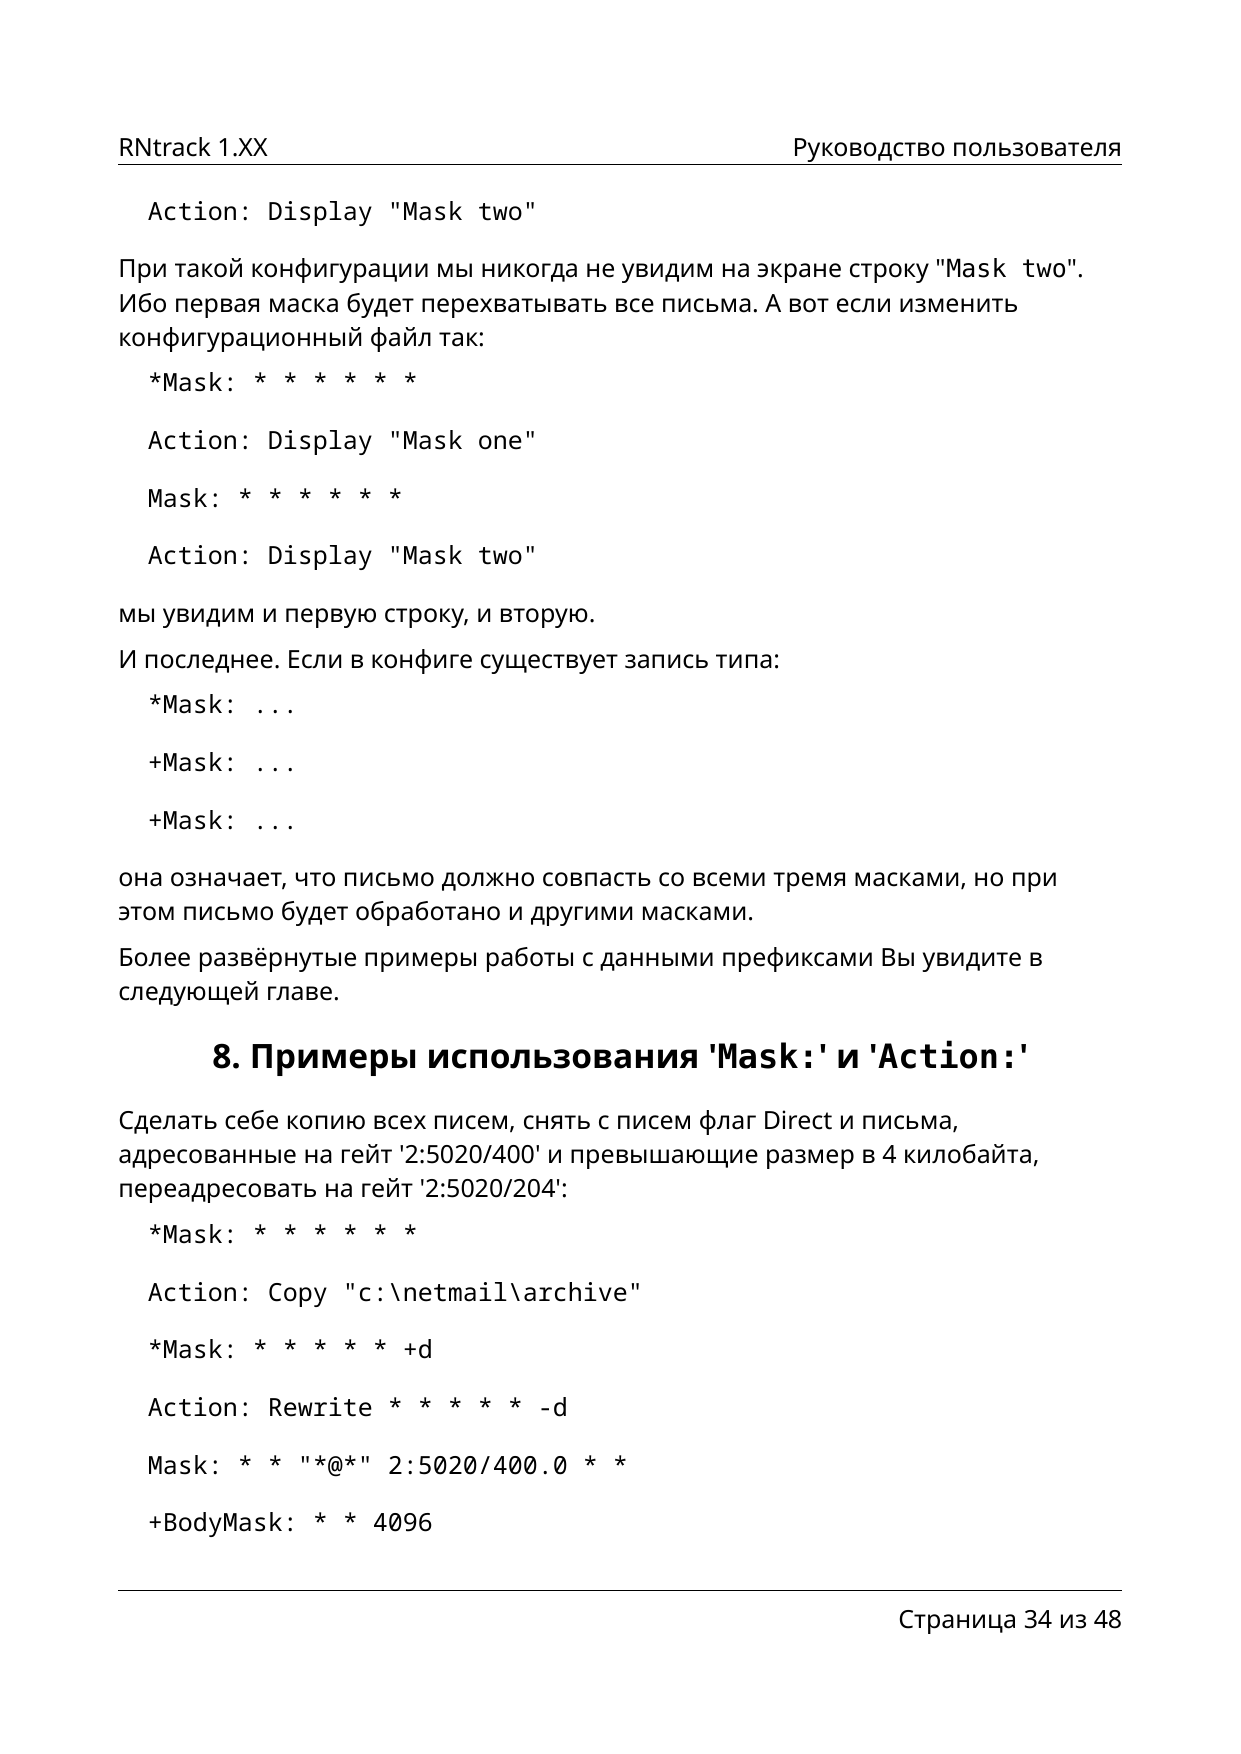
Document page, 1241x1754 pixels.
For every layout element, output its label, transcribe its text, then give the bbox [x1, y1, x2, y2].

text она означает, что письмо должно совпасть со всеми тремя масками, но при этом письмо будет обработано и другими масками. [118, 860, 1122, 928]
text Mask: * * * * * * [148, 480, 1063, 514]
text Action: Rewrite * * * * * -d [148, 1390, 1063, 1424]
text +Mask: ... [148, 745, 1063, 779]
text Mask: * * "*@*" 2:5020/400.0 * * [148, 1447, 1063, 1481]
text При такой конфигурации мы никогда не увидим на экране строку "Mask two". Ибо первая маска будет перехватывать все письма. А вот если изменить конфигурационный файл так: [118, 251, 1122, 353]
text мы увидим и первую строку, и вторую. [118, 596, 1122, 629]
text Action: Copy "c:\netmail\archive" [148, 1274, 1063, 1309]
text И последнее. Если в конфиге существует запись типа: [118, 641, 1122, 675]
text Action: Display "Mask two" [148, 538, 1063, 572]
text *Mask: * * * * * +d [148, 1332, 1063, 1366]
text Более развёрнутые примеры работы с данными префиксами Вы увидите в следующей главе. [118, 940, 1122, 1008]
text *Mask: * * * * * * [148, 365, 1063, 399]
subtitle Примеры использования 'Mask:' и 'Action:' [118, 1033, 1122, 1079]
text +Mask: ... [148, 802, 1063, 836]
text *Mask: ... [148, 687, 1063, 721]
text Action: Display "Mask one" [148, 423, 1063, 457]
text +BodyMask: * * 4096 [148, 1505, 1063, 1539]
text *Mask: * * * * * * [148, 1217, 1063, 1251]
text Action: Display "Mask two" [148, 193, 1063, 228]
text Сделать себе копию всех писем, снять с писем флаг Direct и письма, адресованные на гейт '2:5020/400' и превышающие размер в 4 килобайта, переадресовать на гейт '2:5020/204': [118, 1103, 1122, 1205]
